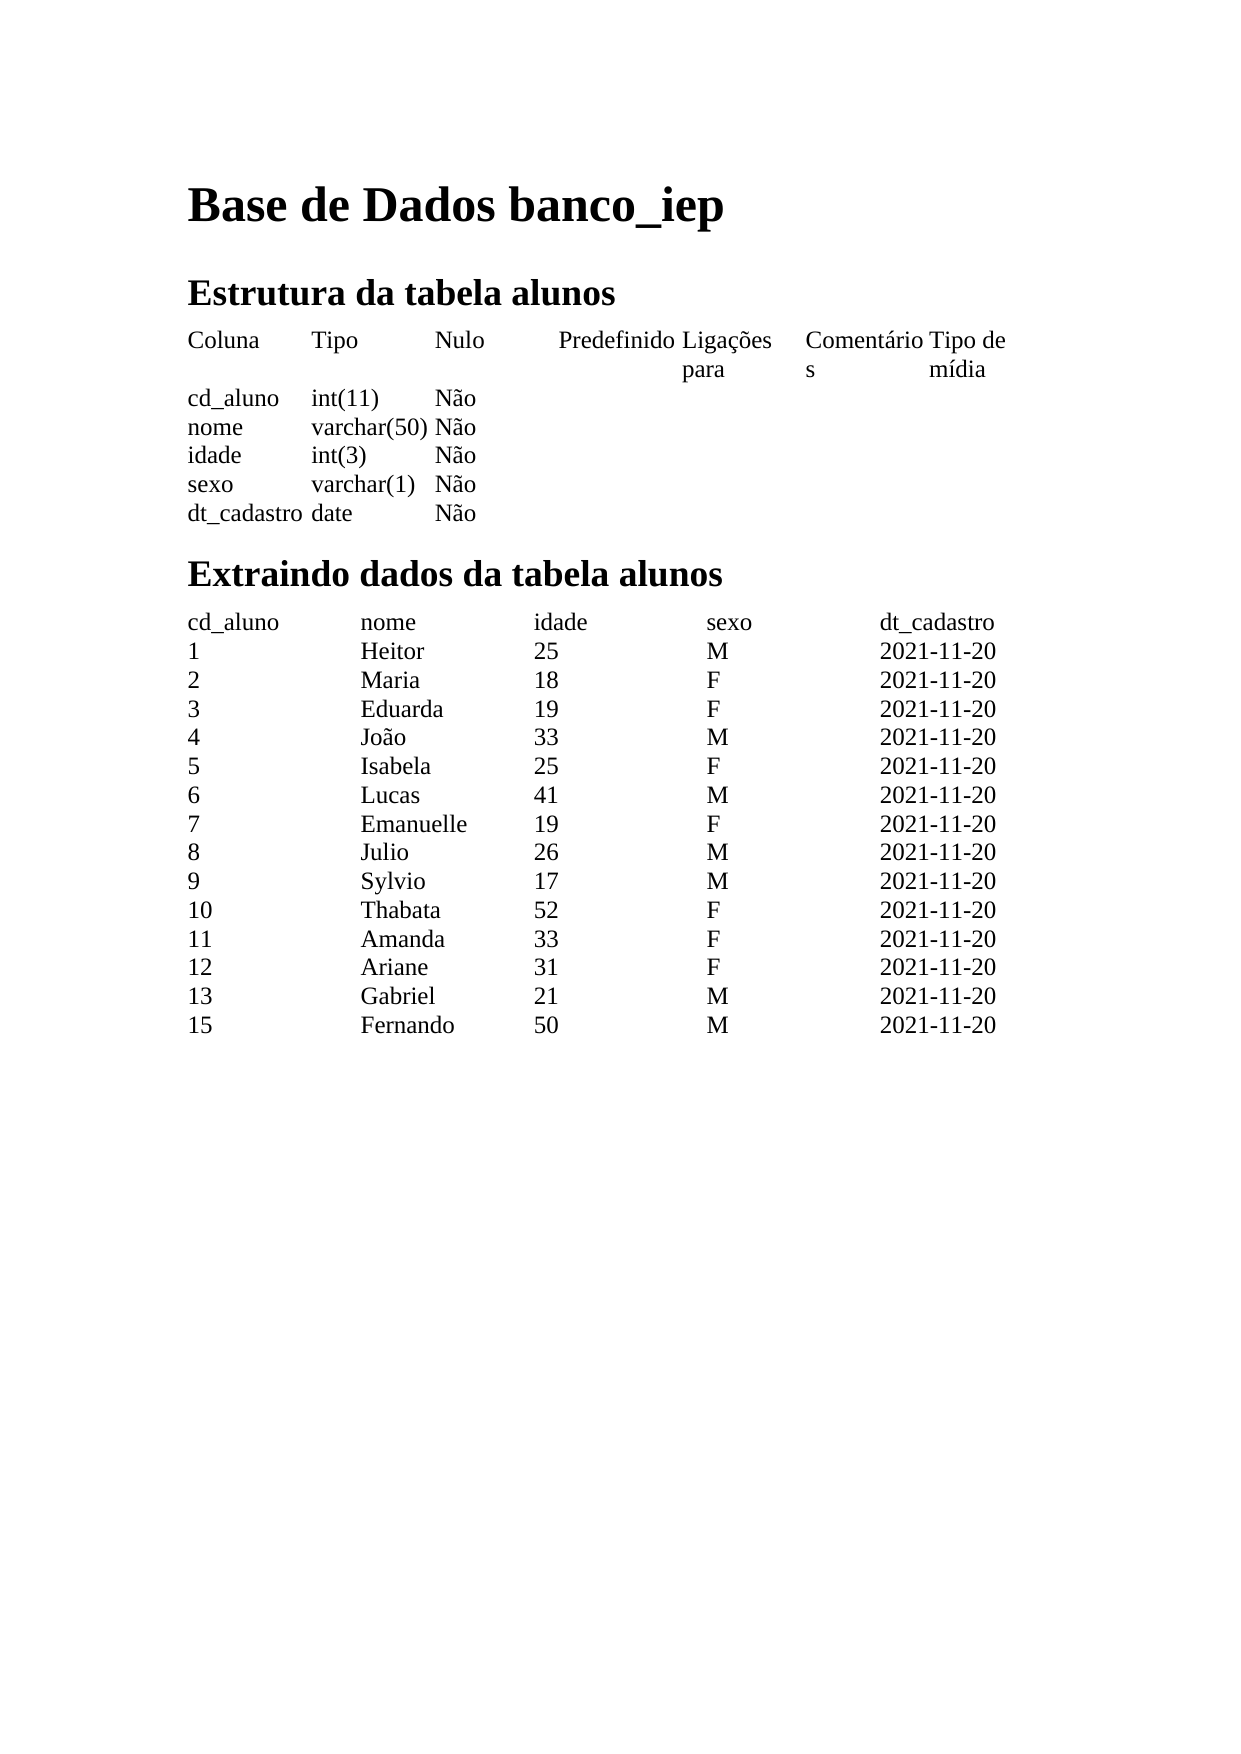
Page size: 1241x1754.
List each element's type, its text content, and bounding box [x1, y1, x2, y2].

table_cell [805, 469, 929, 498]
table_cell [558, 412, 682, 441]
table_cell 52 [534, 895, 706, 924]
table_cell [682, 441, 805, 469]
table_cell 15 [188, 1010, 360, 1039]
table_header Tipo [311, 326, 434, 383]
table_cell date [311, 498, 434, 527]
table_cell [558, 383, 682, 412]
table_cell Julio [360, 838, 533, 866]
table_cell M [706, 981, 879, 1010]
table_cell Eduarda [360, 694, 533, 722]
table_cell [558, 441, 682, 469]
table_cell 9 [188, 866, 360, 895]
table_cell idade [188, 441, 311, 469]
table_cell 4 [188, 723, 360, 751]
table_cell 2021-11-20 [880, 981, 1053, 1010]
table_cell 25 [534, 636, 706, 665]
table_cell nome [188, 412, 311, 441]
table_cell Amanda [360, 924, 533, 952]
table_cell [558, 469, 682, 498]
subtitle Base de Dados banco_iep [187, 175, 1053, 232]
table_cell int(11) [311, 383, 434, 412]
table_header nome [360, 608, 533, 636]
table_cell F [706, 809, 879, 837]
table_cell 2021-11-20 [880, 780, 1053, 809]
table_cell Ariane [360, 953, 533, 981]
table_cell 3 [188, 694, 360, 722]
table_cell Heitor [360, 636, 533, 665]
table_cell Gabriel [360, 981, 533, 1010]
table_cell 31 [534, 953, 706, 981]
table_cell 2021-11-20 [880, 809, 1053, 837]
table_cell João [360, 723, 533, 751]
table_cell F [706, 665, 879, 694]
table_cell [805, 383, 929, 412]
table_cell 2021-11-20 [880, 694, 1053, 722]
table_cell Não [435, 441, 558, 469]
subtitle Estrutura da tabela alunos [187, 270, 1053, 313]
table_cell 2021-11-20 [880, 866, 1053, 895]
table_cell 19 [534, 809, 706, 837]
table_cell Isabela [360, 751, 533, 780]
table_cell F [706, 751, 879, 780]
table_cell F [706, 694, 879, 722]
table_cell 2021-11-20 [880, 751, 1053, 780]
table_cell Não [435, 383, 558, 412]
table_cell 50 [534, 1010, 706, 1039]
table_cell F [706, 924, 879, 952]
table_cell 19 [534, 694, 706, 722]
table_cell F [706, 895, 879, 924]
table_cell int(3) [311, 441, 434, 469]
table_cell 26 [534, 838, 706, 866]
table_cell 2021-11-20 [880, 953, 1053, 981]
table_header Predefinido [558, 326, 682, 383]
table_cell [682, 469, 805, 498]
table_cell 2021-11-20 [880, 838, 1053, 866]
table_cell Maria [360, 665, 533, 694]
table_cell 5 [188, 751, 360, 780]
table_cell M [706, 866, 879, 895]
table_header Nulo [435, 326, 558, 383]
table_cell M [706, 838, 879, 866]
table_cell 2 [188, 665, 360, 694]
table_cell 6 [188, 780, 360, 809]
table_cell Fernando [360, 1010, 533, 1039]
table_cell 8 [188, 838, 360, 866]
table_cell Lucas [360, 780, 533, 809]
table_cell 41 [534, 780, 706, 809]
table_header Comentários [805, 326, 929, 383]
table_cell cd_aluno [188, 383, 311, 412]
table_cell 10 [188, 895, 360, 924]
table_cell Não [435, 469, 558, 498]
table_header cd_aluno [188, 608, 360, 636]
table_header idade [534, 608, 706, 636]
table_cell Emanuelle [360, 809, 533, 837]
table_cell M [706, 636, 879, 665]
table_cell 33 [534, 723, 706, 751]
table_cell 25 [534, 751, 706, 780]
table_cell 33 [534, 924, 706, 952]
table_cell M [706, 780, 879, 809]
table_cell varchar(50) [311, 412, 434, 441]
table_cell [682, 383, 805, 412]
table_cell 2021-11-20 [880, 895, 1053, 924]
table_cell [805, 441, 929, 469]
table_cell [805, 412, 929, 441]
table_header sexo [706, 608, 879, 636]
table_cell 2021-11-20 [880, 723, 1053, 751]
table_cell [805, 498, 929, 527]
table_cell 2021-11-20 [880, 665, 1053, 694]
table_header Coluna [188, 326, 311, 383]
table_cell 21 [534, 981, 706, 1010]
table_cell 2021-11-20 [880, 636, 1053, 665]
table_cell Não [435, 498, 558, 527]
table_cell Thabata [360, 895, 533, 924]
table_cell 17 [534, 866, 706, 895]
table_header Ligações para [682, 326, 805, 383]
table_cell 18 [534, 665, 706, 694]
table_cell M [706, 723, 879, 751]
table_cell 1 [188, 636, 360, 665]
table_cell sexo [188, 469, 311, 498]
table_cell 13 [188, 981, 360, 1010]
table_cell Não [435, 412, 558, 441]
table_cell Sylvio [360, 866, 533, 895]
table_cell [682, 412, 805, 441]
table_cell F [706, 953, 879, 981]
table_cell 12 [188, 953, 360, 981]
table_cell varchar(1) [311, 469, 434, 498]
table_cell [558, 498, 682, 527]
table_header Tipo de mídia [929, 326, 1053, 383]
table_cell 7 [188, 809, 360, 837]
table_cell 2021-11-20 [880, 924, 1053, 952]
table_cell dt_cadastro [188, 498, 311, 527]
table_header dt_cadastro [880, 608, 1053, 636]
table_cell [682, 498, 805, 527]
table_cell 2021-11-20 [880, 1010, 1053, 1039]
subtitle Extraindo dados da tabela alunos [187, 552, 1053, 595]
table_cell 11 [188, 924, 360, 952]
table_cell M [706, 1010, 879, 1039]
